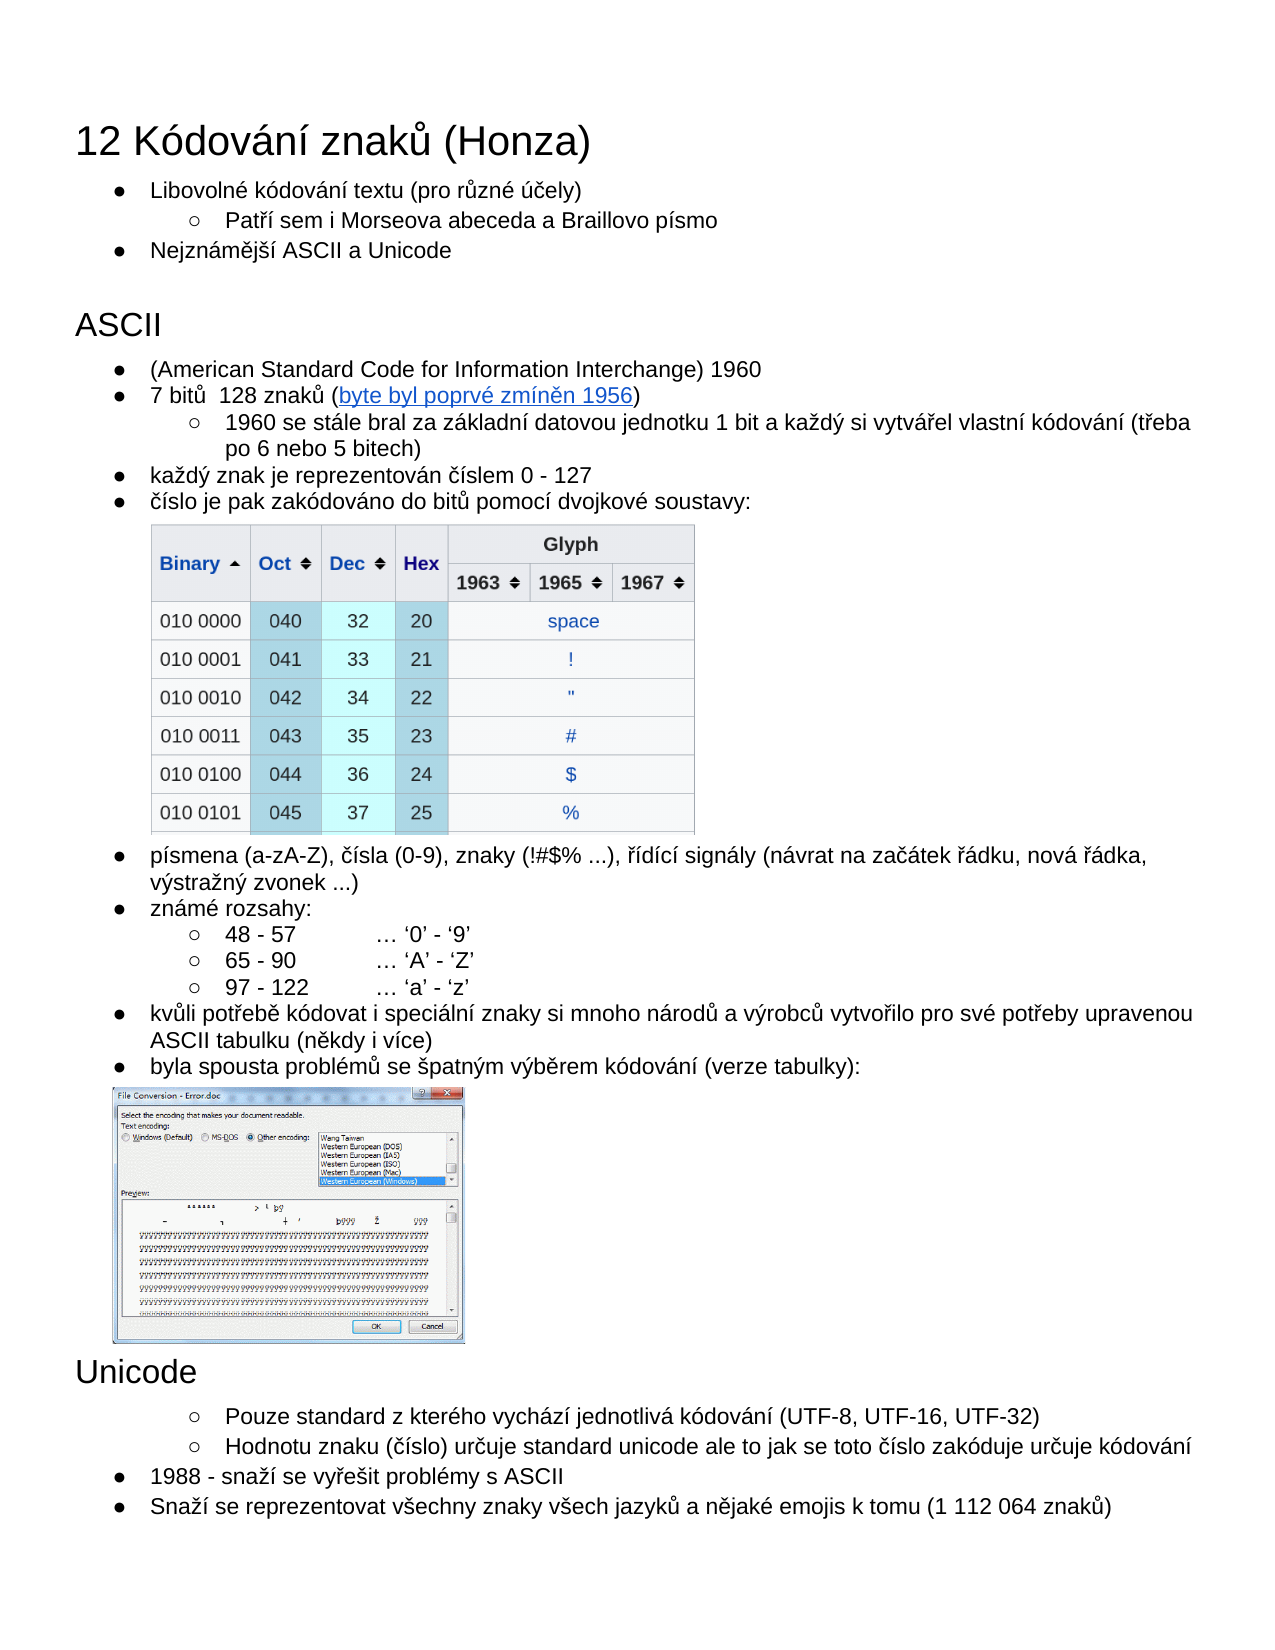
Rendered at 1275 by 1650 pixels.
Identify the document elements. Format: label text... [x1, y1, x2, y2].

picture [112, 1087, 466, 1344]
list Patří sem i Morseova abeceda a Braillovo písmo [187, 207, 1200, 234]
list 7 bitů 128 znaků (byte byl poprvé zmíněn 1956) [112, 382, 1200, 409]
list Libovolné kódování textu (pro různé účely) [112, 177, 1200, 203]
list 97 - 122 … ‘a’ - ‘z’ [187, 974, 1200, 1000]
list byla spousta problémů se špatným výběrem kódování (verze tabulky): [112, 1053, 1200, 1079]
list Hodnotu znaku (číslo) určuje standard unicode ale to jak se toto číslo zakóduje určuje kódování [187, 1433, 1200, 1459]
subtitle ASCII [75, 305, 1200, 344]
picture [150, 522, 697, 835]
list 48 - 57 … ‘0’ - ‘9’ [187, 921, 1200, 947]
subtitle Unicode [75, 1352, 1200, 1390]
list číslo je pak zakódováno do bitů pomocí dvojkové soustavy: [112, 488, 1200, 514]
subtitle 12 Kódování znaků (Honza) [75, 117, 1200, 164]
list Snaží se reprezentovat všechny znaky všech jazyků a nějaké emojis k tomu (1 112 064 znaků) [112, 1493, 1200, 1519]
list (American Standard Code for Information Interchange) 1960 [112, 356, 1200, 382]
list Pouze standard z kterého vychází jednotlivá kódování (UTF-8, UTF-16, UTF-32) [187, 1403, 1200, 1429]
list každý znak je reprezentován číslem 0 - 127 [112, 462, 1200, 488]
list 65 - 90 … ‘A’ - ‘Z’ [187, 947, 1200, 974]
list Nejznámější ASCII a Unicode [112, 237, 1200, 264]
list písmena (a-zA-Z), čísla (0-9), znaky (!#$% ...), řídící signály (návrat na začátek řádku, nová řádka, výstražný zvonek ...) [112, 842, 1200, 895]
list známé rozsahy: [112, 895, 1200, 921]
list 1960 se stále bral za základní datovou jednotku 1 bit a každý si vytvářel vlastní kódování (třeba po 6 nebo 5 bitech) [187, 409, 1200, 462]
list 1988 - snaží se vyřešit problémy s ASCII [112, 1463, 1200, 1489]
list kvůli potřebě kódovat i speciální znaky si mnoho národů a výrobců vytvořilo pro své potřeby upravenou ASCII tabulku (někdy i více) [112, 1000, 1200, 1053]
